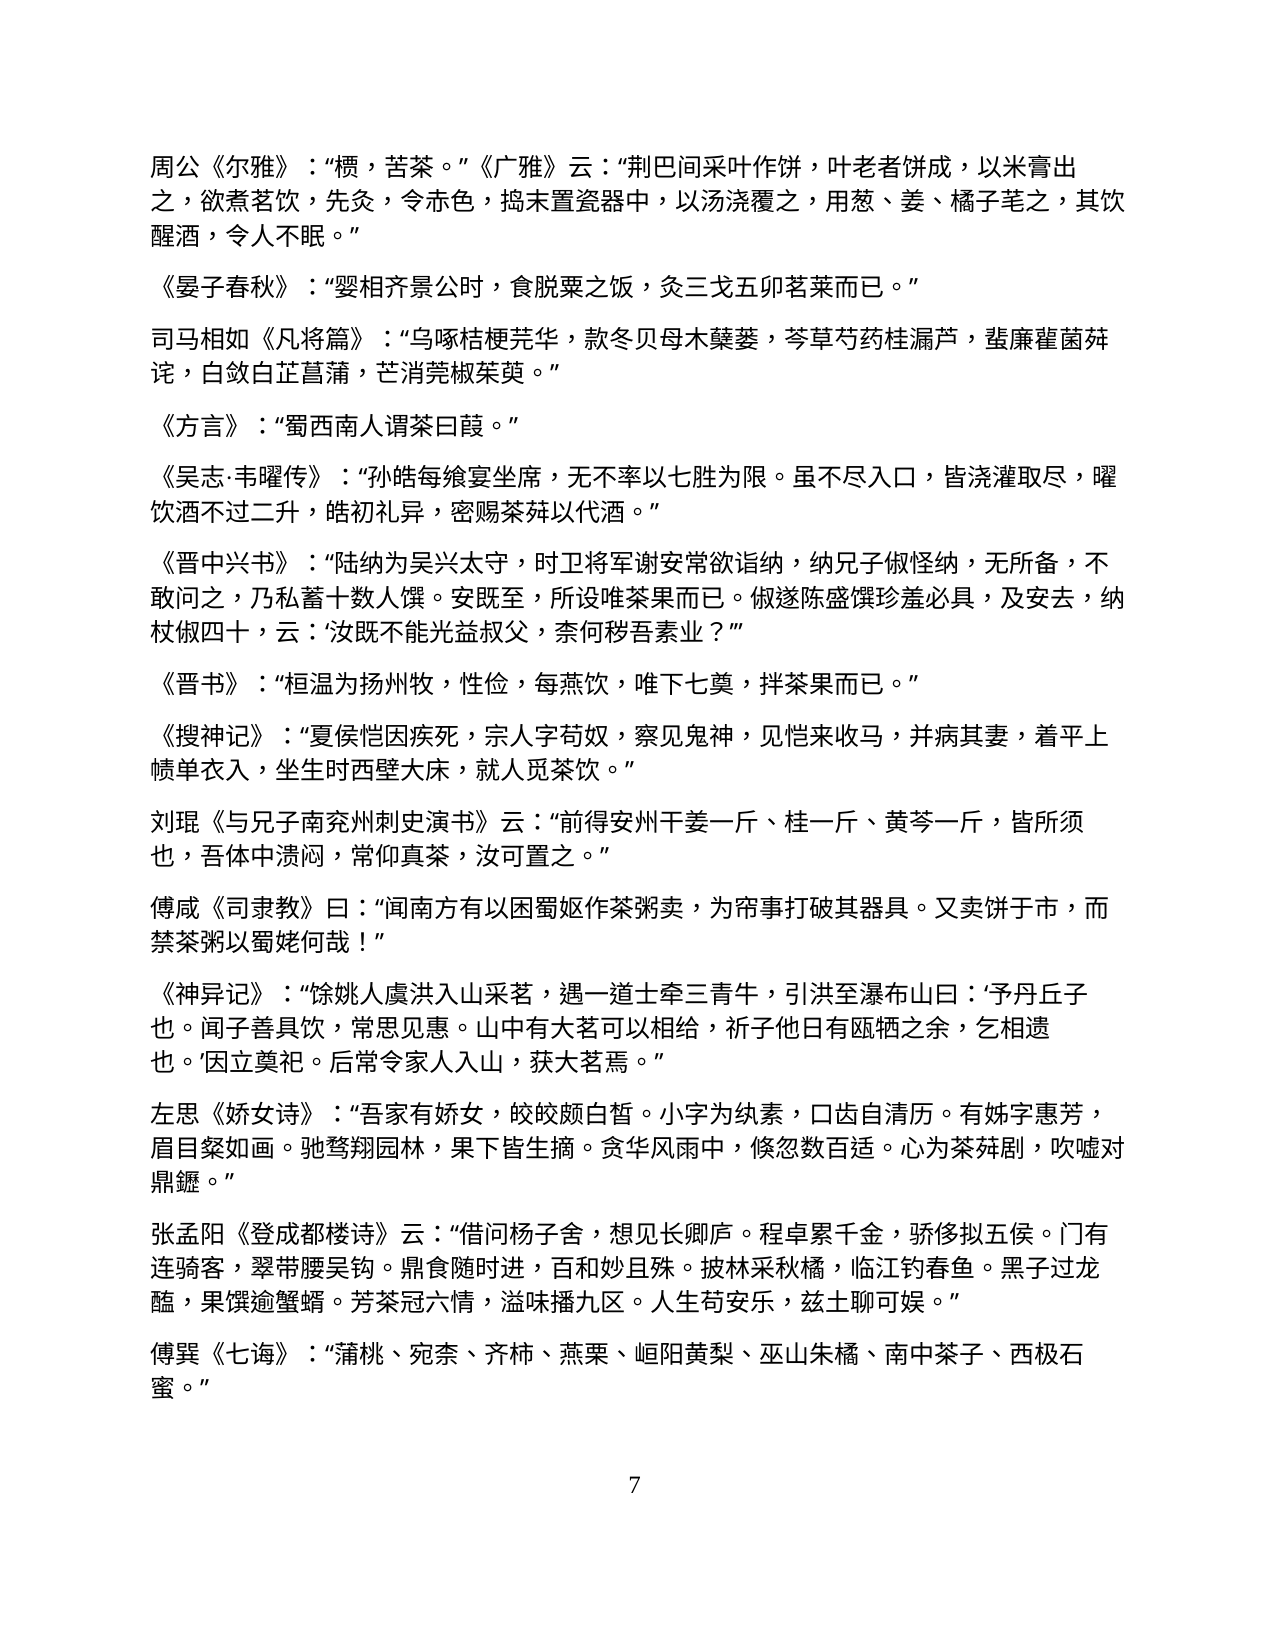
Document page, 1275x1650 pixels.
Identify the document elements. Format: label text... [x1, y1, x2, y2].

text 《晋书》：“桓温为扬州牧，性俭，每燕饮，唯下七奠，拌茶果而已。” [150, 666, 1125, 700]
text 《晋中兴书》：“陆纳为吴兴太守，时卫将军谢安常欲诣纳，纳兄子俶怪纳，无所备，不敢问之，乃私蓄十数人馔。安既至，所设唯茶果而已。俶遂陈盛馔珍羞必具，及安去，纳杖俶四十，云：‘汝既不能光益叔父，柰何秽吾素业？’” [150, 546, 1125, 648]
text 左思《娇女诗》：“吾家有娇女，皎皎颇白皙。小字为纨素，口齿自清历。有姊字惠芳，眉目粲如画。驰骛翔园林，果下皆生摘。贪华风雨中，倏忽数百适。心为茶荈剧，吹嘘对鼎䥶。” [150, 1096, 1125, 1199]
text 《吴志·韦曜传》：“孙皓每飨宴坐席，无不率以七胜为限。虽不尽入口，皆浇灌取尽，曜饮酒不过二升，皓初礼异，密赐茶荈以代酒。” [150, 460, 1125, 528]
text 傅巽《七诲》：“蒲桃、宛柰、齐柿、燕栗、峘阳黄梨、巫山朱橘、南中茶子、西极石蜜。” [150, 1337, 1125, 1405]
text 刘琨《与兄子南兖州刺史演书》云：“前得安州干姜一斤、桂一斤、黄芩一斤，皆所须也，吾体中溃闷，常仰真茶，汝可置之。” [150, 804, 1125, 872]
text 傅咸《司隶教》曰：“闻南方有以困蜀妪作茶粥卖，为帘事打破其器具。又卖饼于市，而禁茶粥以蜀姥何哉！” [150, 890, 1125, 958]
text 张孟阳《登成都楼诗》云：“借问杨子舍，想见长卿庐。程卓累千金，骄侈拟五侯。门有连骑客，翠带腰吴钩。鼎食随时进，百和妙且殊。披林采秋橘，临江钓春鱼。黑子过龙醢，果馔逾蟹蝑。芳茶冠六情，溢味播九区。人生苟安乐，兹土聊可娱。” [150, 1217, 1125, 1319]
text 司马相如《凡将篇》：“乌啄桔梗芫华，款冬贝母木蘖蒌，芩草芍药桂漏芦，蜚廉雚菌荈诧，白敛白芷菖蒲，芒消莞椒茱萸。” [150, 322, 1125, 390]
text 《搜神记》：“夏侯恺因疾死，宗人字苟奴，察见鬼神，见恺来收马，并病其妻，着平上帻单衣入，坐生时西壁大床，就人觅茶饮。” [150, 718, 1125, 786]
text 《方言》：“蜀西南人谓茶曰葭。” [150, 408, 1125, 442]
text 周公《尔雅》：“槚，苦茶。”《广雅》云：“荆巴间采叶作饼，叶老者饼成，以米膏出之，欲煮茗饮，先灸，令赤色，捣末置瓷器中，以汤浇覆之，用葱、姜、橘子芼之，其饮醒酒，令人不眠。” [150, 150, 1125, 252]
text 《神异记》：“馀姚人虞洪入山采茗，遇一道士牵三青牛，引洪至瀑布山曰：‘予丹丘子也。闻子善具饮，常思见惠。山中有大茗可以相给，祈子他日有瓯牺之余，乞相遗也。’因立奠祀。后常令家人入山，获大茗焉。” [150, 976, 1125, 1078]
text 《晏子春秋》：“婴相齐景公时，食脱粟之饭，灸三戈五卯茗莱而已。” [150, 270, 1125, 304]
